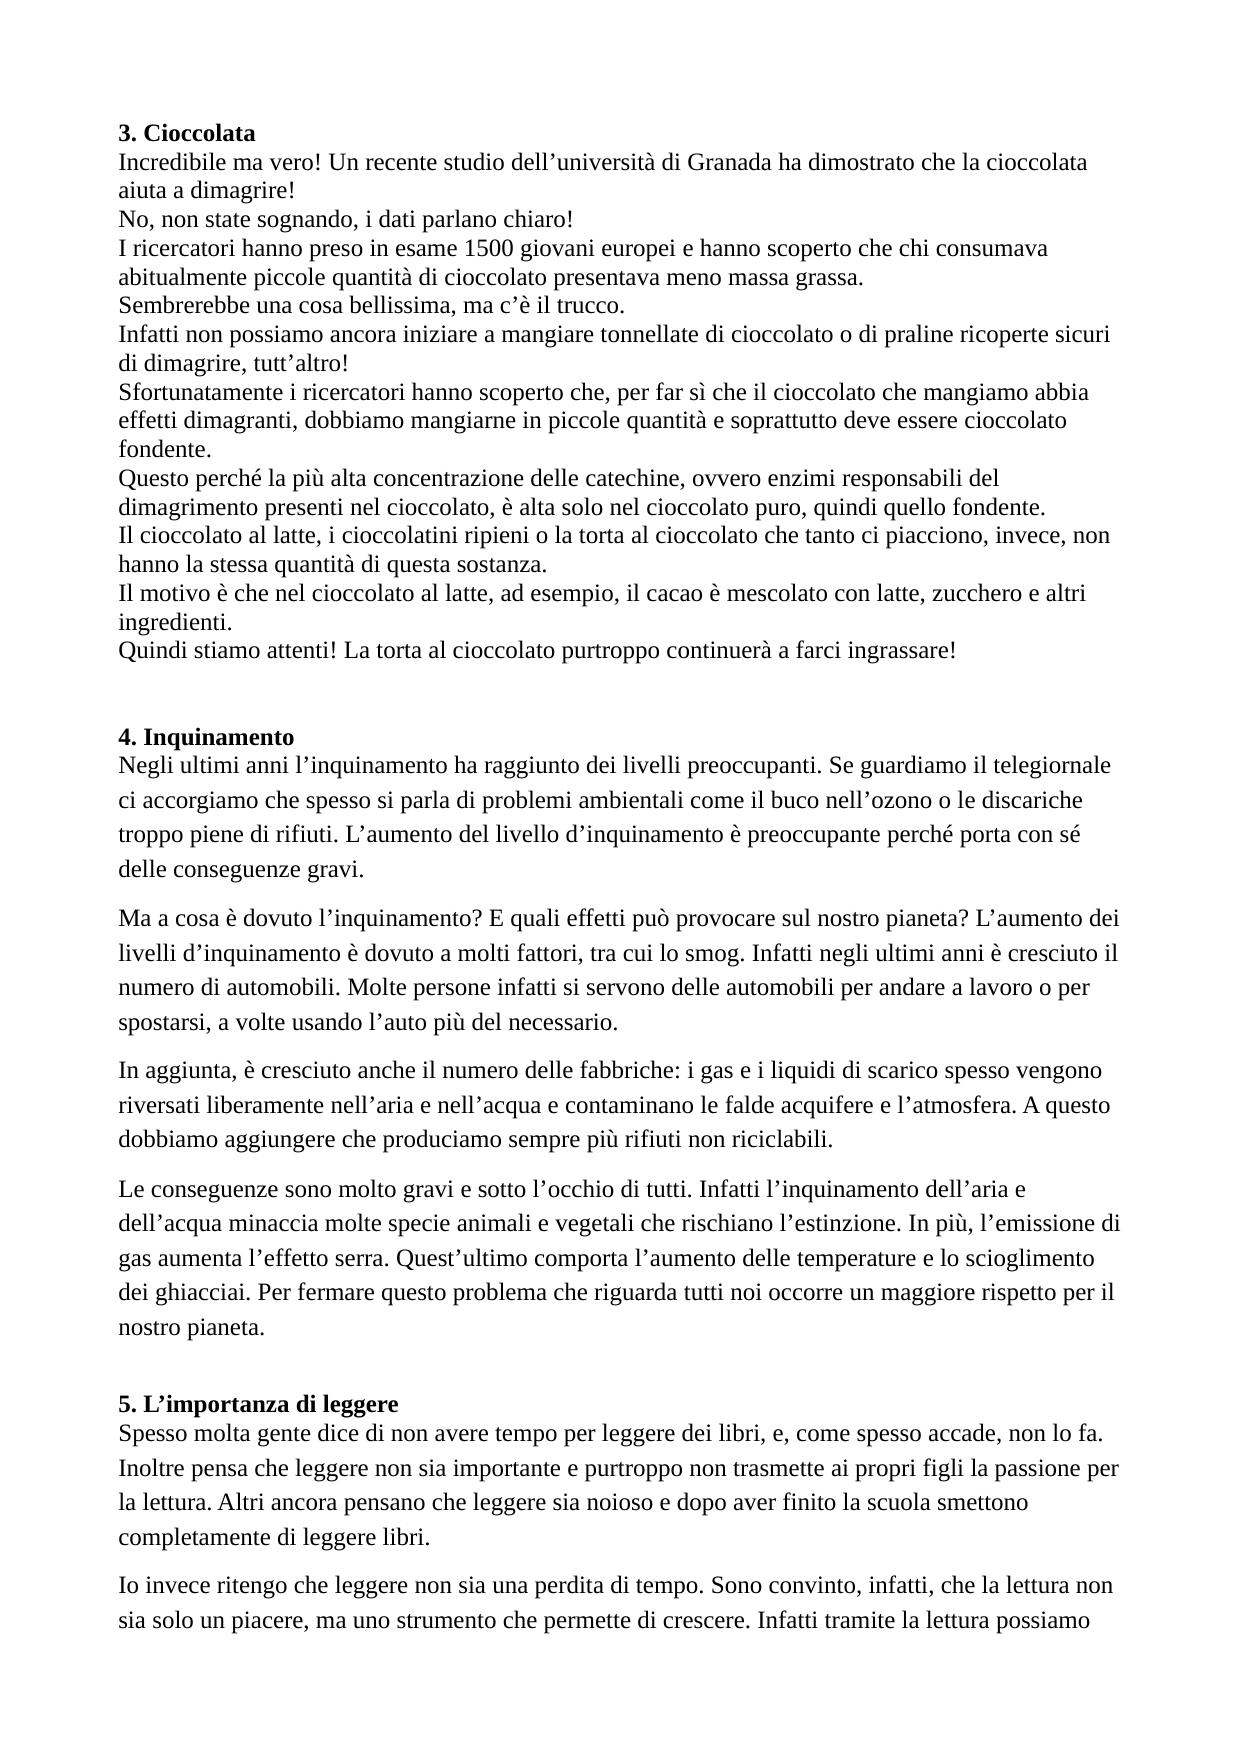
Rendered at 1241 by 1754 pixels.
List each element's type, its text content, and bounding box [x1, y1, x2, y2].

text 5. L’importanza di leggere [118, 1389, 1122, 1418]
text Incredibile ma vero! Un recente studio dell’università di Granada ha dimostrato che la cioccolata aiuta a dimagrire! No, non state sognando, i dati parlano chiaro! I ricercatori hanno preso in esame 1500 giovani europei e hanno scoperto che chi consumava abitualmente piccole quantità di cioccolato presentava meno massa grassa. Sembrerebbe una cosa bellissima, ma c’è il trucco. Infatti non possiamo ancora iniziare a mangiare tonnellate di cioccolato o di praline ricoperte sicuri di dimagrire, tutt’altro! Sfortunatamente i ricercatori hanno scoperto che, per far sì che il cioccolato che mangiamo abbia effetti dimagranti, dobbiamo mangiarne in piccole quantità e soprattutto deve essere cioccolato fondente. Questo perché la più alta concentrazione delle catechine, ovvero enzimi responsabili del dimagrimento presenti nel cioccolato, è alta solo nel cioccolato puro, quindi quello fondente. Il cioccolato al latte, i cioccolatini ripieni o la torta al cioccolato che tanto ci piacciono, invece, non hanno la stessa quantità di questa sostanza. Il motivo è che nel cioccolato al latte, ad esempio, il cacao è mescolato con latte, zucchero e altri ingredienti. Quindi stiamo attenti! La torta al cioccolato purtroppo continuerà a farci ingrassare! [118, 147, 1122, 664]
text 4. Inquinamento [118, 722, 1122, 751]
text Negli ultimi anni l’inquinamento ha raggiunto dei livelli preoccupanti. Se guardiamo il telegiornale ci accorgiamo che spesso si parla di problemi ambientali come il buco nell’ozono o le discariche troppo piene di rifiuti. L’aumento del livello d’inquinamento è preoccupante perché porta con sé delle conseguenze gravi. [118, 751, 1122, 883]
text Io invece ritengo che leggere non sia una perdita di tempo. Sono convinto, infatti, che la lettura non sia solo un piacere, ma uno strumento che permette di crescere. Infatti tramite la lettura possiamo [118, 1571, 1122, 1634]
text Ma a cosa è dovuto l’inquinamento? E quali effetti può provocare sul nostro pianeta? L’aumento dei livelli d’inquinamento è dovuto a molti fattori, tra cui lo smog. Infatti negli ultimi anni è cresciuto il numero di automobili. Molte persone infatti si servono delle automobili per andare a lavoro o per spostarsi, a volte usando l’auto più del necessario. [118, 903, 1122, 1035]
text 3. Cioccolata [118, 118, 1122, 147]
text In aggiunta, è cresciuto anche il numero delle fabbriche: i gas e i liquidi di scarico spesso vengono riversati liberamente nell’aria e nell’acqua e contaminano le falde acquifere e l’atmosfera. A questo dobbiamo aggiungere che produciamo sempre più rifiuti non riciclabili. [118, 1056, 1122, 1153]
text Spesso molta gente dice di non avere tempo per leggere dei libri, e, come spesso accade, non lo fa. Inoltre pensa che leggere non sia importante e purtroppo non trasmette ai propri figli la passione per la lettura. Altri ancora pensano che leggere sia noioso e dopo aver finito la scuola smettono completamente di leggere libri. [118, 1418, 1122, 1550]
text Le conseguenze sono molto gravi e sotto l’occhio di tutti. Infatti l’inquinamento dell’aria e dell’acqua minaccia molte specie animali e vegetali che rischiano l’estinzione. In più, l’emissione di gas aumenta l’effetto serra. Quest’ultimo comporta l’aumento delle temperature e lo scioglimento dei ghiacciai. Per fermare questo problema che riguarda tutti noi occorre un maggiore rispetto per il nostro pianeta. [118, 1174, 1122, 1340]
